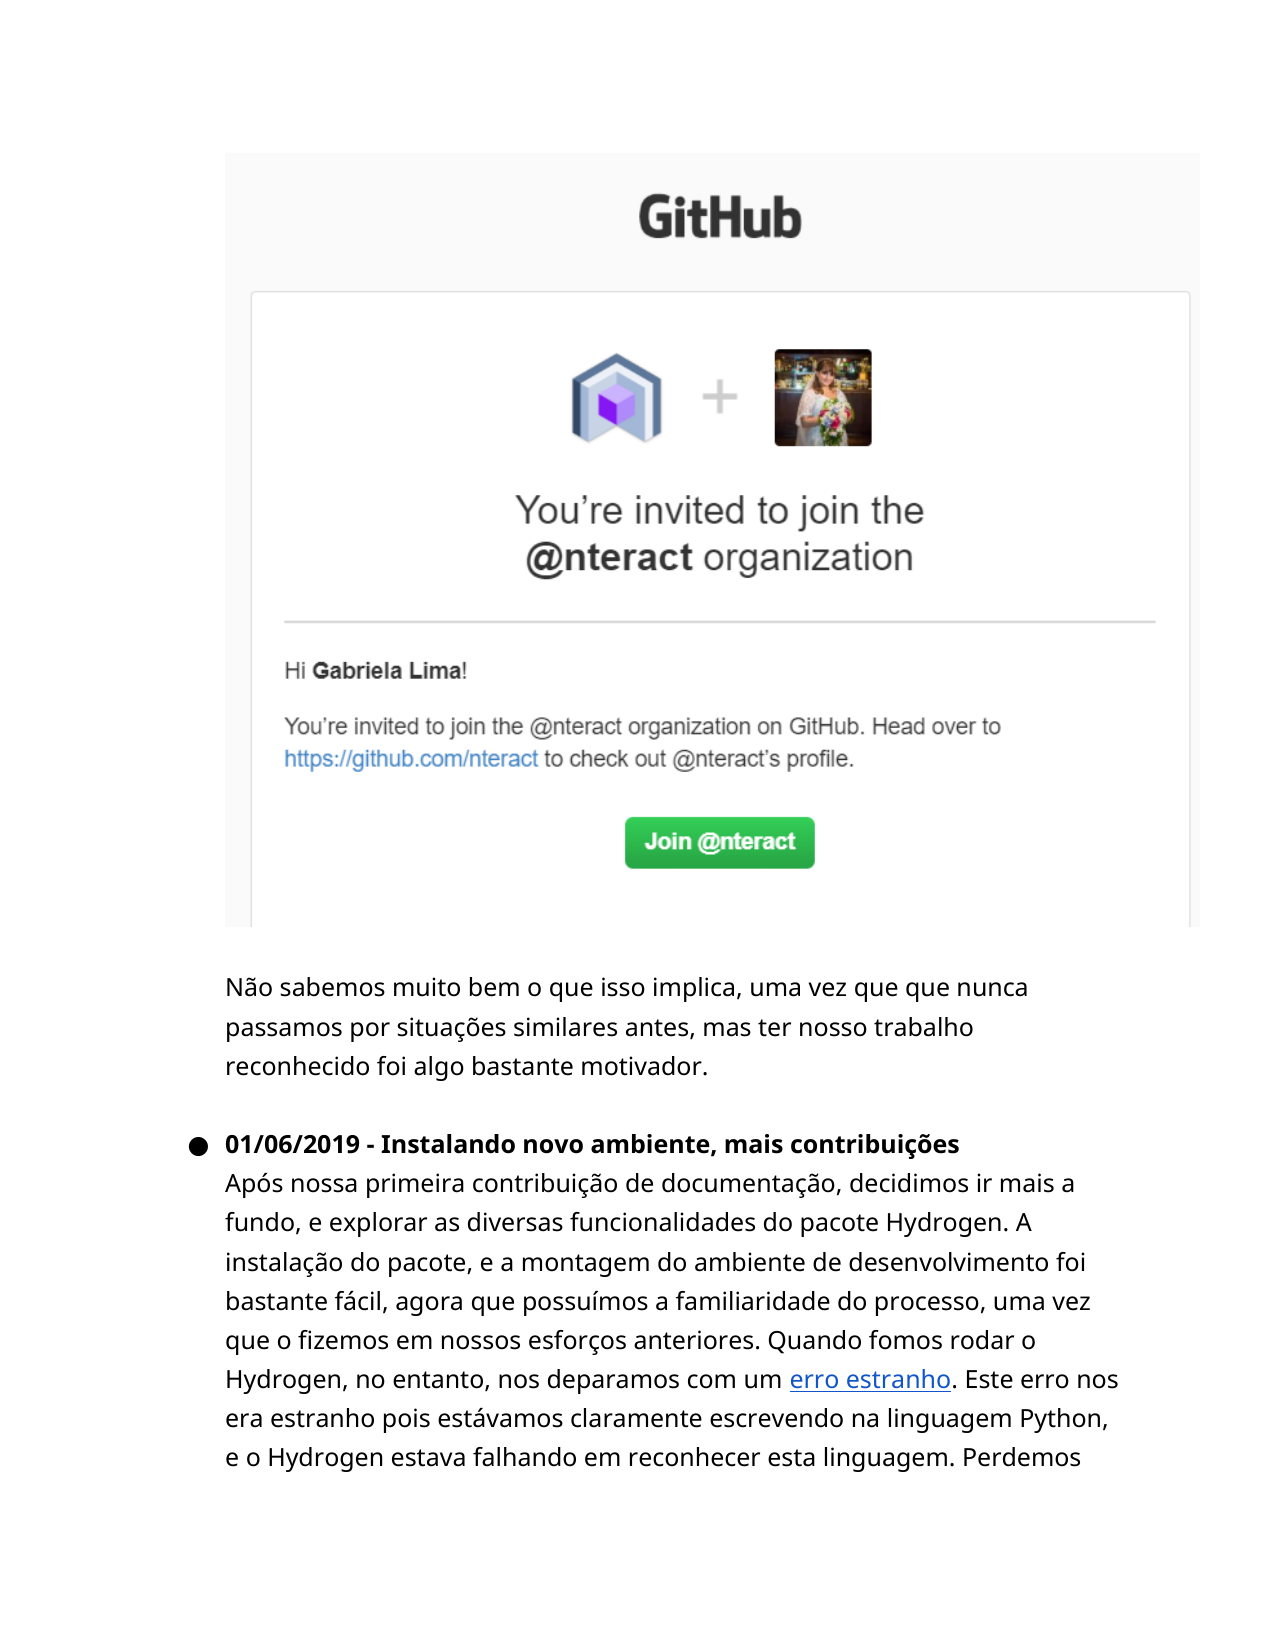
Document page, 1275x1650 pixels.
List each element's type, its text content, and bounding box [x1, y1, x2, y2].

text Após nossa primeira contribuição de documentação, decidimos ir mais a fundo, e explorar as diversas funcionalidades do pacote Hydrogen. A instalação do pacote, e a montagem do ambiente de desenvolvimento foi bastante fácil, agora que possuímos a familiaridade do processo, uma vez que o fizemos em nossos esforços anteriores. Quando fomos rodar o Hydrogen, no entanto, nos deparamos com um erro estranho. Este erro nos era estranho pois estávamos claramente escrevendo na linguagem Python, e o Hydrogen estava falhando em reconhecer esta linguagem. Perdemos [225, 1166, 1125, 1474]
text Não sabemos muito bem o que isso implica, uma vez que que nunca passamos por situações similares antes, mas ter nosso trabalho reconhecido foi algo bastante motivador. [225, 931, 1125, 1082]
list 01/06/2019 - Instalando novo ambiente, mais contribuições [187, 1127, 1125, 1161]
picture [225, 150, 1200, 927]
